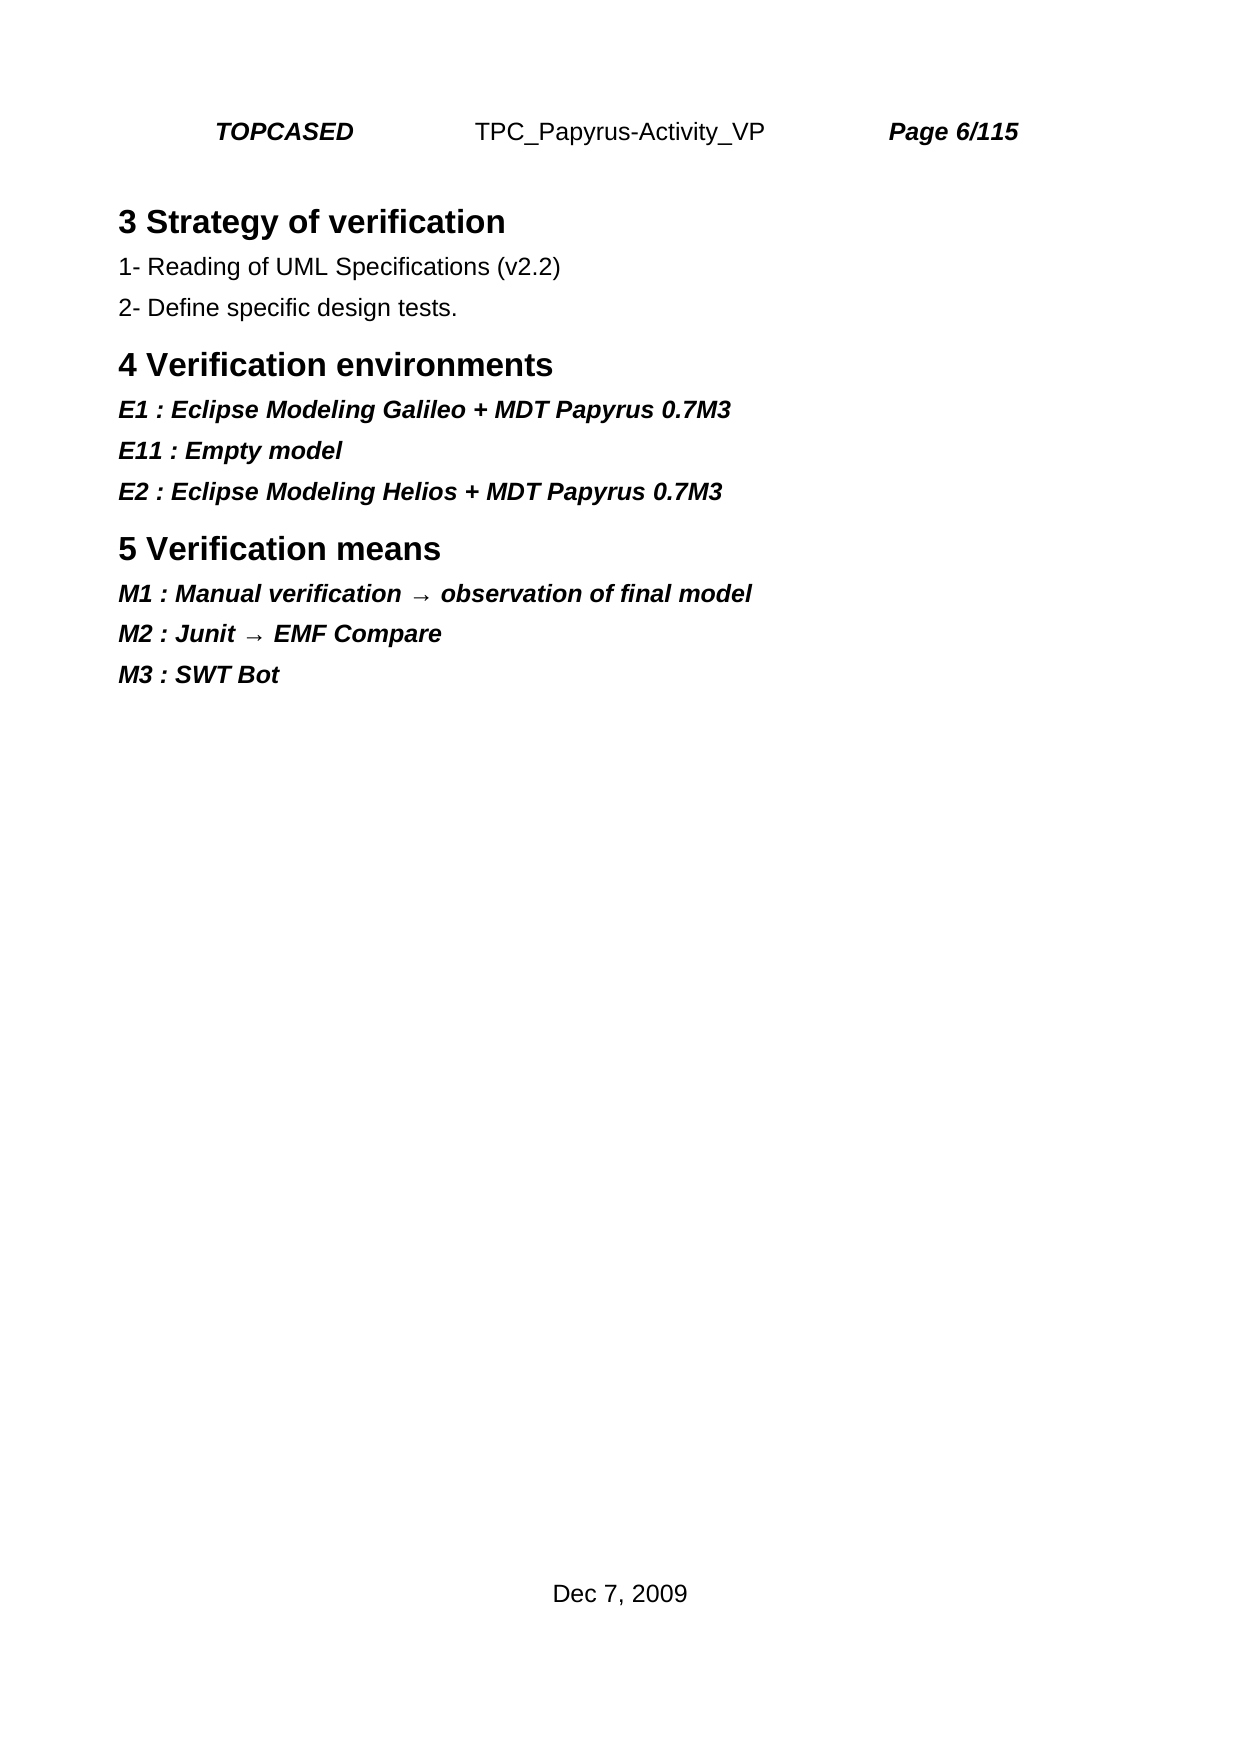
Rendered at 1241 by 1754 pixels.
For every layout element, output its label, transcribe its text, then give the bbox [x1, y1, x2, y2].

subtitle Verification means [118, 530, 1122, 567]
text 2- Define specific design tests. [118, 294, 1122, 322]
text E2 : Eclipse Modeling Helios + MDT Papyrus 0.7M3 [118, 477, 1122, 505]
subtitle Verification environments [118, 347, 1122, 384]
text M3 : SWT Bot [118, 661, 1122, 689]
text E1 : Eclipse Modeling Galileo + MDT Papyrus 0.7M3 [118, 396, 1122, 424]
text M2 : Junit → EMF Compare [118, 620, 1122, 648]
text M1 : Manual verification → observation of final model [118, 580, 1122, 608]
text E11 : Empty model [118, 437, 1122, 465]
subtitle Strategy of verification [118, 204, 1122, 241]
text 1- Reading of UML Specifications (v2.2) [118, 253, 1122, 281]
